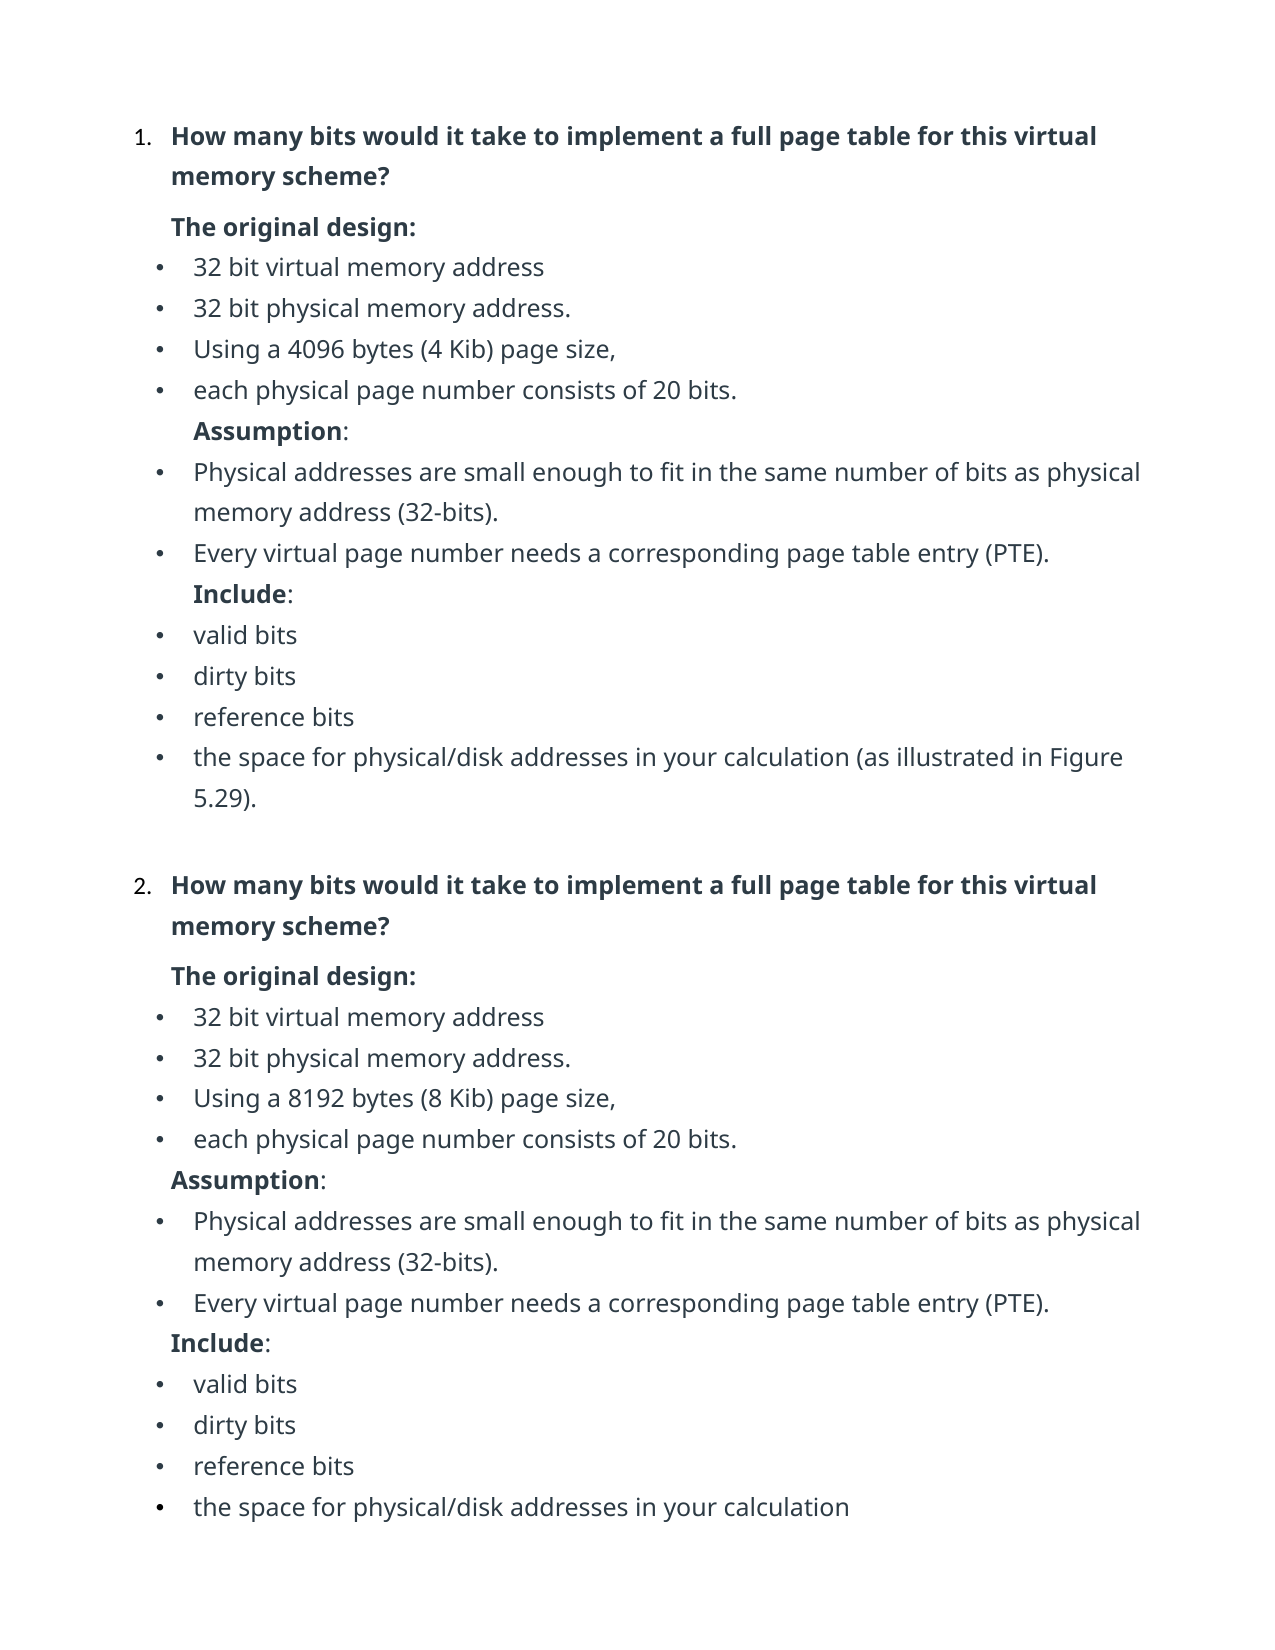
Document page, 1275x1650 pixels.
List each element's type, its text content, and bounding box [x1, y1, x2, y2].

list reference bits [156, 699, 1157, 733]
list Using a 8192 bytes (8 Kib) page size, [156, 1081, 1157, 1115]
list valid bits [156, 1367, 1157, 1401]
list Include: [133, 1326, 1157, 1360]
list the space for physical/disk addresses in your calculation (as illustrated in Figure 5.29). [156, 740, 1157, 815]
list Assumption: [133, 1163, 1157, 1197]
list valid bits [156, 617, 1157, 652]
list 32 bit virtual memory address [156, 999, 1157, 1033]
list Every virtual page number needs a corresponding page table entry (PTE). [156, 536, 1157, 570]
list The original design: [133, 209, 1157, 243]
list each physical page number consists of 20 bits. [156, 372, 1157, 407]
list dirty bits [156, 1408, 1157, 1442]
list Every virtual page number needs a corresponding page table entry (PTE). [156, 1285, 1157, 1319]
list Using a 4096 bytes (4 Kib) page size, [156, 332, 1157, 366]
list How many bits would it take to implement a full page table for this virtual memory scheme? [133, 868, 1157, 942]
list Assumption: [156, 413, 1157, 447]
list each physical page number consists of 20 bits. [156, 1122, 1157, 1156]
list reference bits [156, 1449, 1157, 1483]
list 32 bit physical memory address. [156, 1040, 1157, 1074]
list The original design: [133, 959, 1157, 993]
list Physical addresses are small enough to fit in the same number of bits as physical memory address (32-bits). [156, 454, 1157, 529]
list 32 bit virtual memory address [156, 250, 1157, 284]
list dirty bits [156, 658, 1157, 692]
list Include: [156, 577, 1157, 611]
list the space for physical/disk addresses in your calculation [156, 1489, 1157, 1523]
list How many bits would it take to implement a full page table for this virtual memory scheme? [133, 118, 1157, 193]
list 32 bit physical memory address. [156, 291, 1157, 325]
list Physical addresses are small enough to fit in the same number of bits as physical memory address (32-bits). [156, 1204, 1157, 1278]
